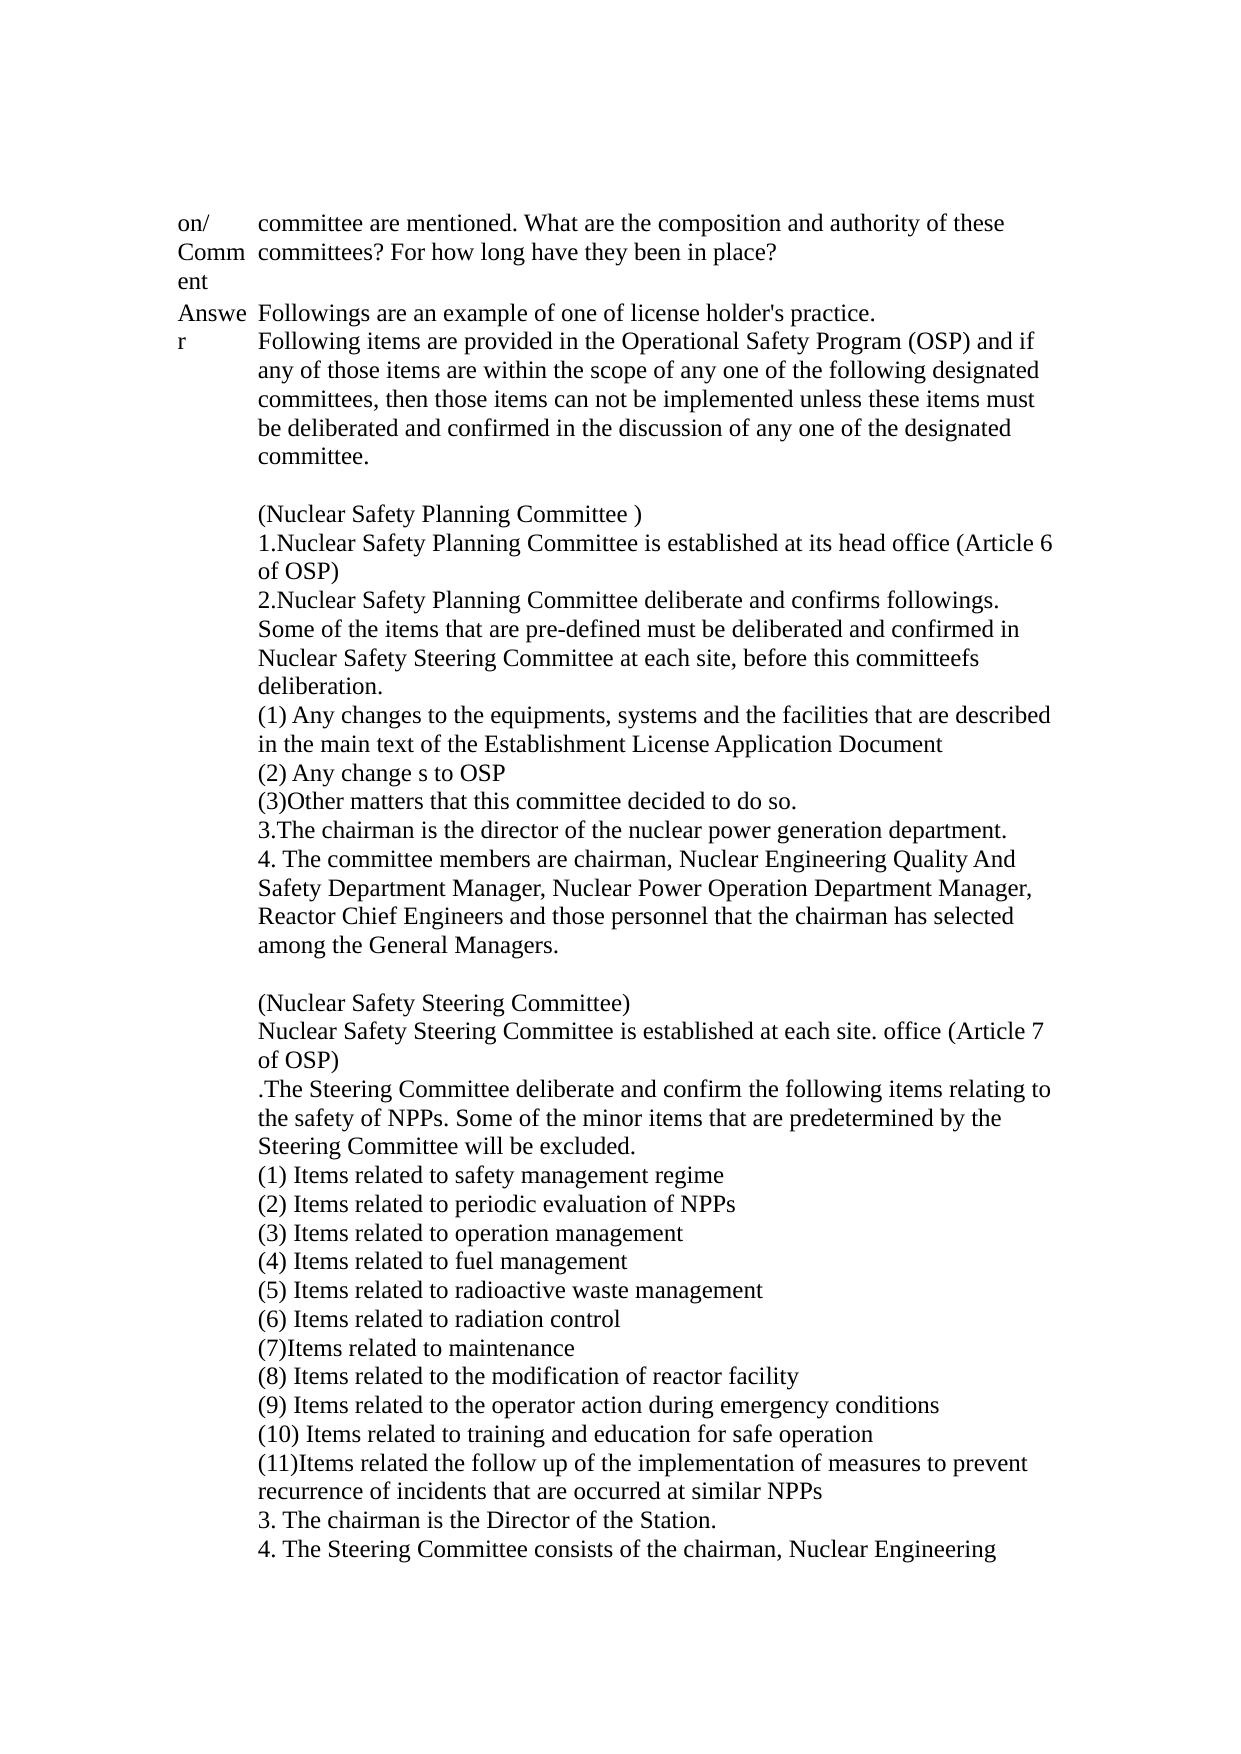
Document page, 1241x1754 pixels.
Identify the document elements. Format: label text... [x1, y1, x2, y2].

table_cell Answer [176, 296, 256, 1564]
table_cell committee are mentioned. What are the composition and authority of these committees? For how long have they been in place? [256, 207, 1061, 296]
table_cell on/ Comment [176, 207, 256, 296]
table_cell Followings are an example of one of license holder's practice. Following items are provided in the Operational Safety Program (OSP) and if any of those items are within the scope of any one of the following designated committees, then those items can not be implemented unless these items must be deliberated and confirmed in the discussion of any one of the designated committee. (Nuclear Safety Planning Committee ) 1.Nuclear Safety Planning Committee is established at its head office (Article 6 of OSP) 2.Nuclear Safety Planning Committee deliberate and confirms followings. Some of the items that are pre-defined must be deliberated and confirmed in Nuclear Safety Steering Committee at each site, before this committeefs deliberation. (1) Any changes to the equipments, systems and the facilities that are described in the main text of the Establishment License Application Document (2) Any change s to OSP (3)Other matters that this committee decided to do so. 3.The chairman is the director of the nuclear power generation department. 4. The committee members are chairman, Nuclear Engineering Quality And Safety Department Manager, Nuclear Power Operation Department Manager, Reactor Chief Engineers and those personnel that the chairman has selected among the General Managers. (Nuclear Safety Steering Committee) Nuclear Safety Steering Committee is established at each site. office (Article 7 of OSP) .The Steering Committee deliberate and confirm the following items relating to the safety of NPPs. Some of the minor items that are predetermined by the Steering Committee will be excluded. (1) Items related to safety management regime (2) Items related to periodic evaluation of NPPs (3) Items related to operation management (4) Items related to fuel management (5) Items related to radioactive waste management (6) Items related to radiation control (7)Items related to maintenance (8) Items related to the modification of reactor facility (9) Items related to the operator action during emergency conditions (10) Items related to training and education for safe operation (11)Items related the follow up of the implementation of measures to prevent recurrence of incidents that are occurred at similar NPPs 3. The chairman is the Director of the Station. 4. The Steering Committee consists of the chairman, Nuclear Engineering [256, 296, 1061, 1564]
